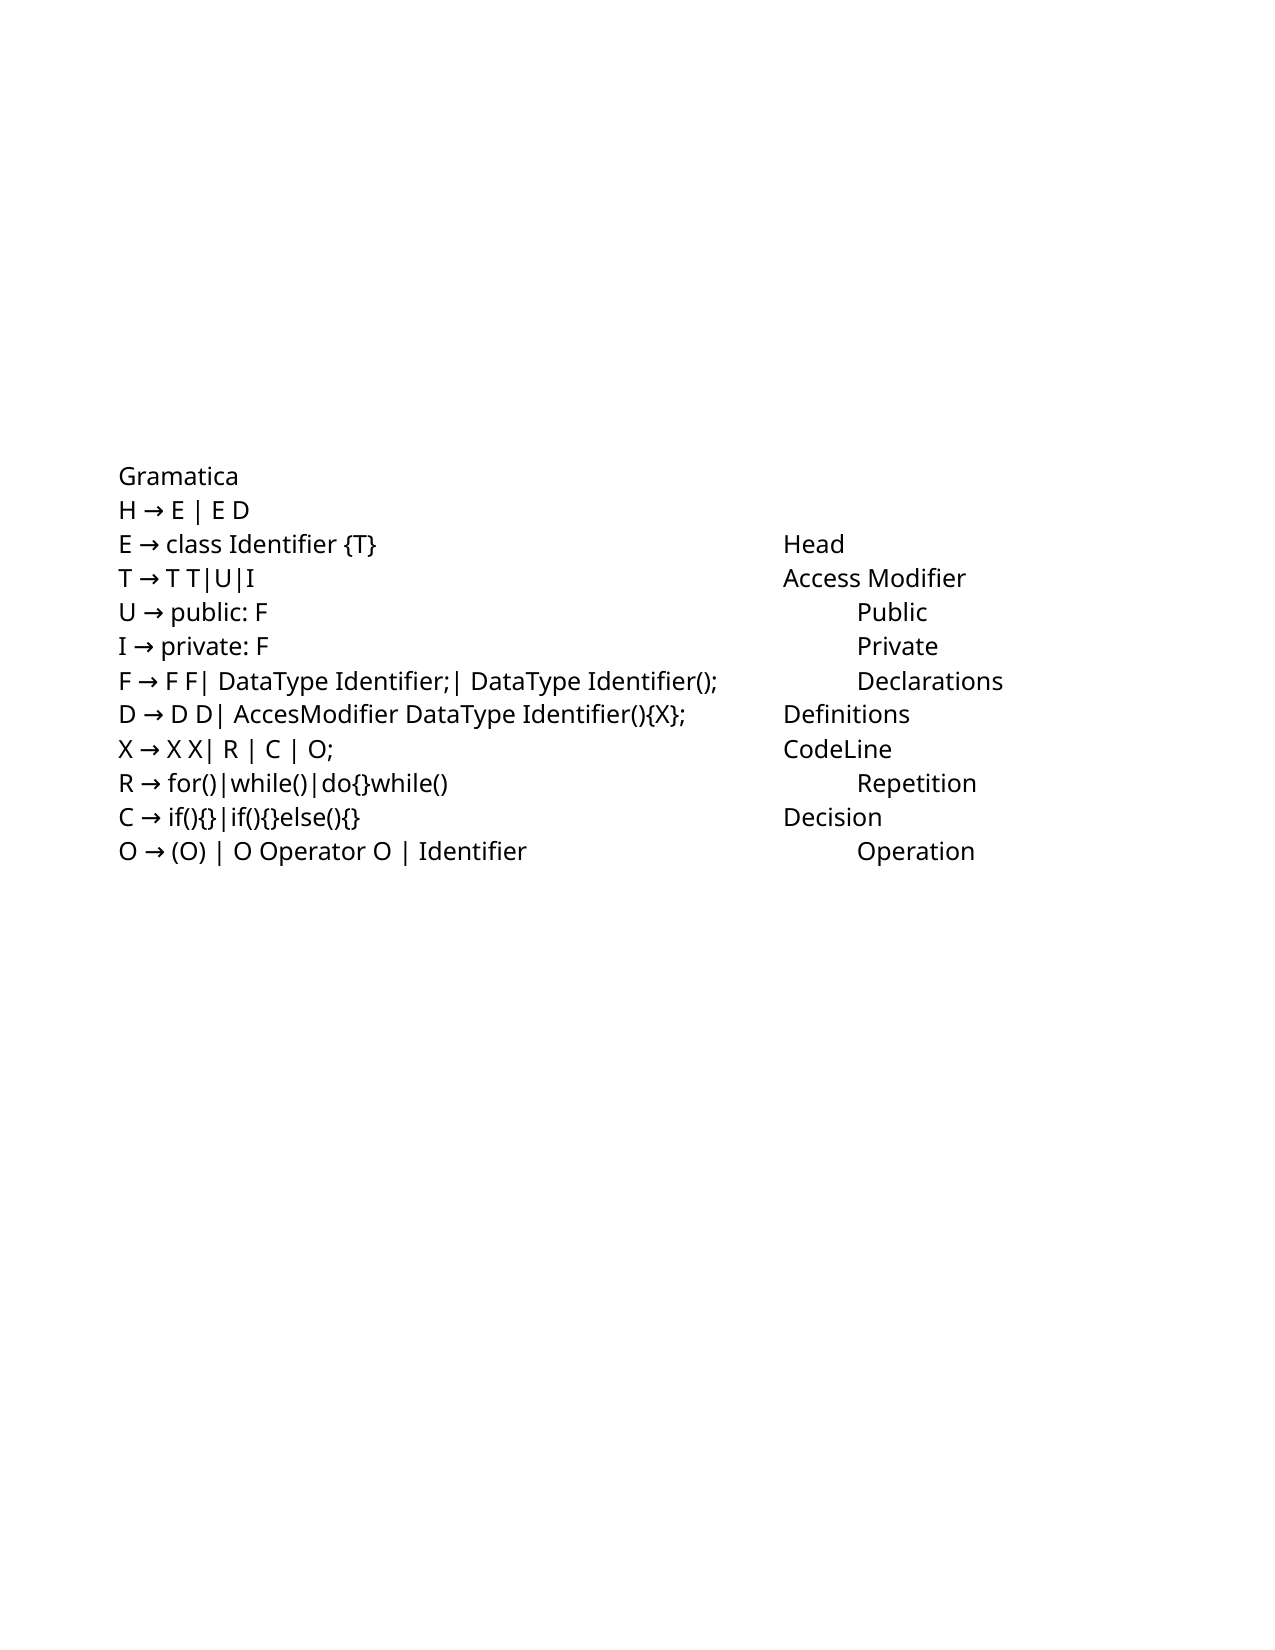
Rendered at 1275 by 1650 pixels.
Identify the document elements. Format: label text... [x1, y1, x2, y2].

text R → for()|while()|do{}while() Repetition [118, 765, 1157, 799]
text C → if(){}|if(){}else(){} Decision [118, 799, 1157, 833]
text O → (O) | O Operator O | Identifier Operation [118, 833, 1157, 867]
text H → E | E D [118, 493, 1157, 527]
text F → F F| DataType Identifier;| DataType Identifier(); Declarations [118, 663, 1157, 697]
text E → class Identifier {T} Head [118, 527, 1157, 561]
text D → D D| AccesModifier DataType Identifier(){X}; Definitions [118, 697, 1157, 731]
text Gramatica [118, 459, 1157, 493]
text U → public: F Public [118, 595, 1157, 629]
text I → private: F Private [118, 629, 1157, 663]
text X → X X| R | C | O; CodeLine [118, 731, 1157, 765]
text T → T T|U|I Access Modifier [118, 561, 1157, 595]
